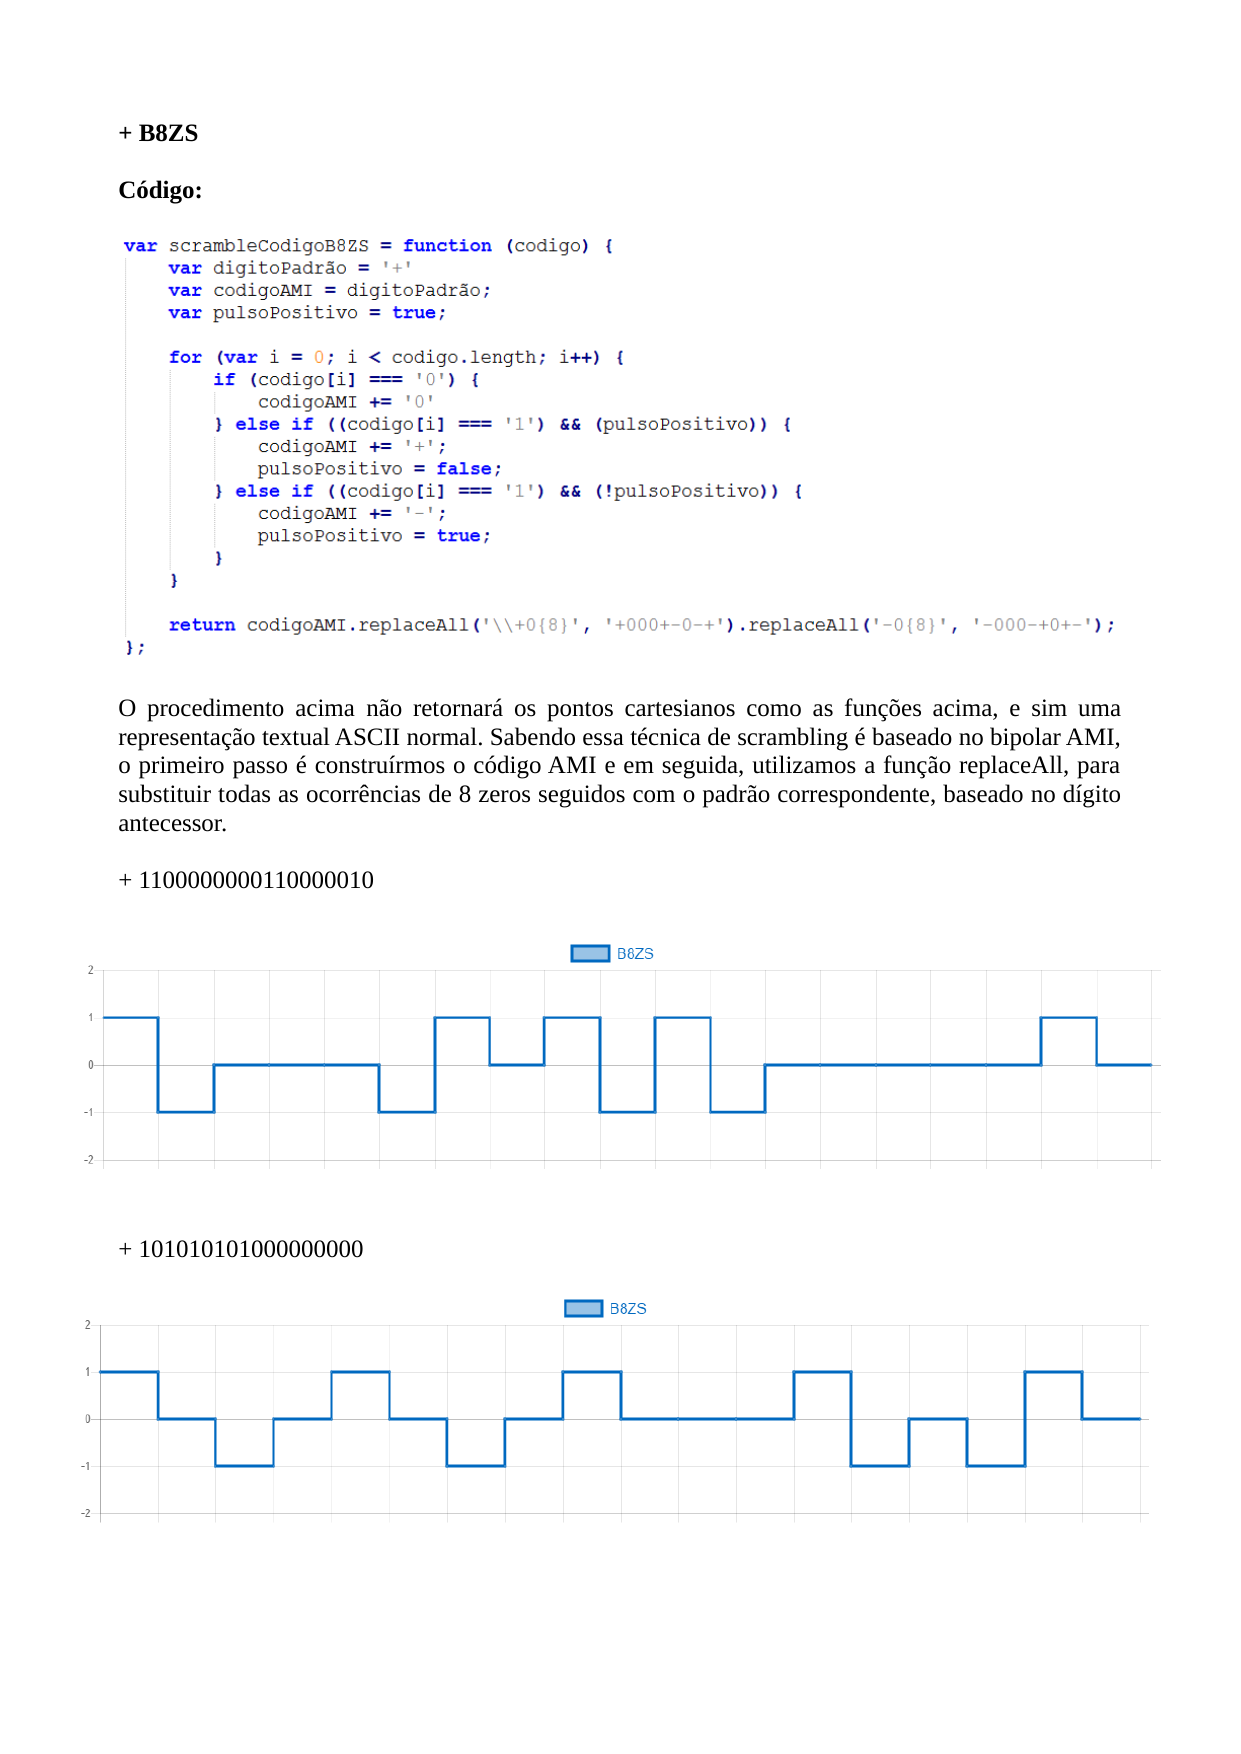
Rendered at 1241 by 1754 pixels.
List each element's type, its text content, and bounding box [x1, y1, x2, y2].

picture [118, 228, 1123, 664]
text + 1100000000110000010 [118, 865, 1122, 894]
picture [75, 1294, 1160, 1535]
text + 101010101000000000 [118, 1234, 1122, 1263]
text + B8ZS [118, 118, 1122, 147]
picture [78, 939, 1162, 1177]
text Código: [118, 176, 1122, 204]
text O procedimento acima não retornará os pontos cartesianos como as funções acima, e sim uma representação textual ASCII normal. Sabendo essa técnica de scrambling é baseado no bipolar AMI, o primeiro passo é construírmos o código AMI e em seguida, utilizamos a função replaceAll, para substituir todas as ocorrências de 8 zeros seguidos com o padrão correspondente, baseado no dígito antecessor. [118, 693, 1122, 837]
